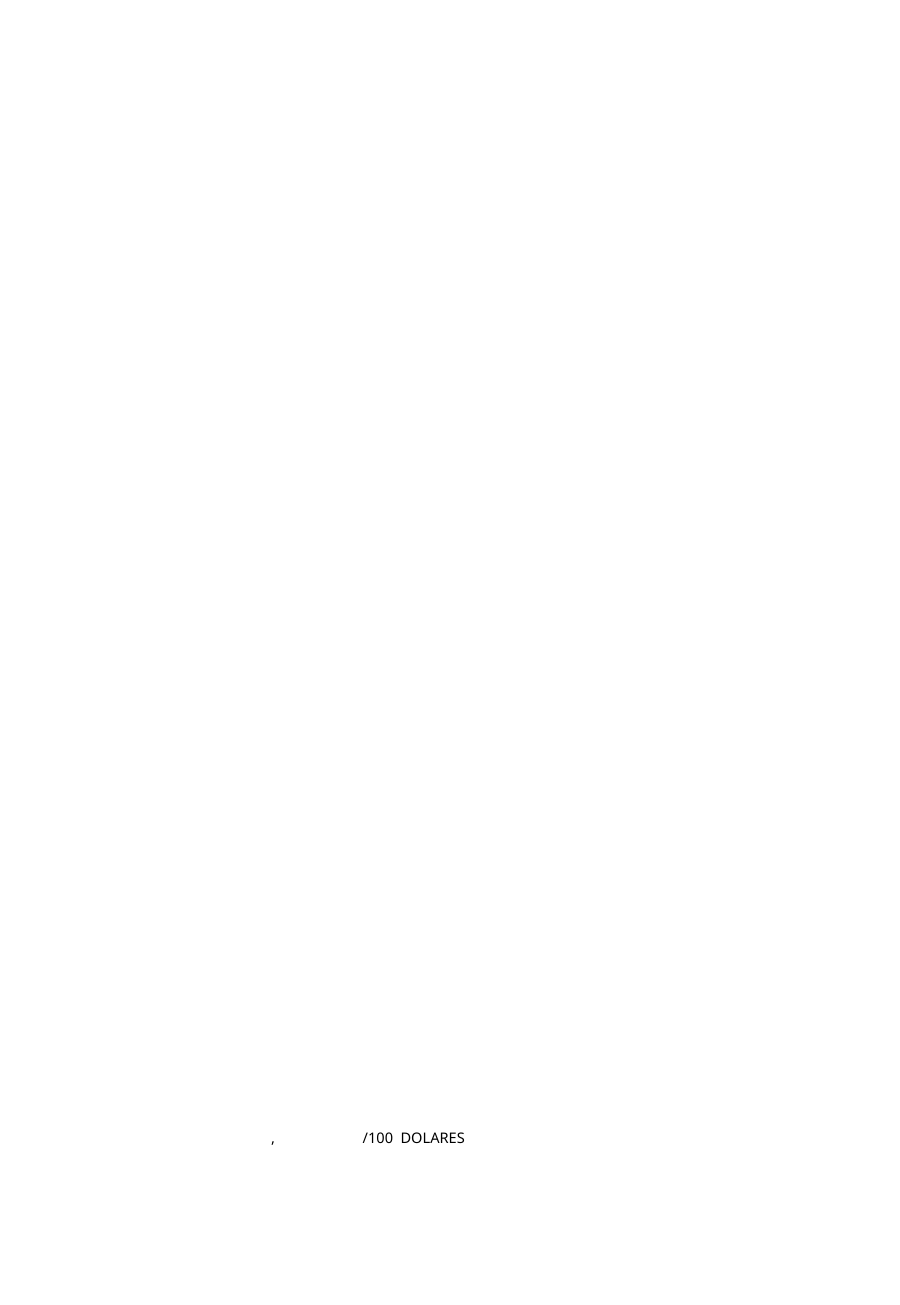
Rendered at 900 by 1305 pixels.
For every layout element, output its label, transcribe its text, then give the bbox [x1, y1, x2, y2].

table_cell [598, 395, 692, 432]
table_cell </for> [138, 320, 598, 357]
table_cell [138, 927, 598, 1117]
table_cell [692, 282, 823, 319]
table_cell [598, 432, 692, 470]
table_cell </choose> [138, 282, 598, 319]
table_cell [138, 432, 598, 470]
table_cell </otherwise> [138, 244, 598, 282]
table_cell [45, 118, 138, 156]
table_cell <formatLang(subtotal_0, invoice.party.lang, currency=invoice.currency)> [692, 736, 823, 927]
table_cell [45, 357, 138, 395]
table_cell [692, 244, 823, 282]
table_cell [598, 244, 692, 282]
table_cell [138, 395, 598, 432]
table_cell [598, 357, 692, 395]
table_cell [692, 508, 823, 545]
table_cell <formatLang(invoice.untaxed_amount, invoice.party.lang, currency=invoice.currency)> [692, 1118, 823, 1257]
table_cell [692, 118, 823, 156]
table_cell [598, 736, 692, 927]
table_cell [45, 244, 138, 282]
table_cell [138, 357, 598, 395]
table_cell [598, 508, 692, 545]
table_cell [598, 470, 692, 508]
table_cell [45, 432, 138, 470]
table_cell [598, 320, 692, 357]
table_cell <formatLang(subtotal_12, invoice.party.lang, currency=invoice.currency)> [692, 545, 823, 736]
table_cell <otherwise test=""> [138, 118, 598, 156]
table_cell [598, 156, 692, 244]
table_cell [692, 156, 823, 244]
table_cell [45, 320, 138, 357]
table_cell [138, 736, 598, 927]
table_cell [45, 545, 138, 736]
table_cell [138, 508, 598, 545]
table_cell <for each="line in line.description.split('\n')"> <line> </for> [138, 156, 598, 244]
table_cell [692, 432, 823, 470]
table_cell [692, 395, 823, 432]
table_cell [45, 470, 138, 508]
table_cell [692, 470, 823, 508]
table_cell [45, 736, 138, 927]
table_cell <amount2words>, <decimales> /100 DOLARES [138, 1118, 598, 1257]
table_cell [45, 395, 138, 432]
table_cell [45, 1118, 138, 1257]
table_cell [138, 545, 598, 736]
table_cell [598, 545, 692, 736]
table_cell [45, 156, 138, 244]
table_cell [45, 927, 138, 1117]
table_cell [138, 470, 598, 508]
table_cell <formatLang(descuento, invoice.party.lang, currency=invoice.currency)> [692, 927, 823, 1117]
table_cell [598, 282, 692, 319]
table_cell [598, 927, 692, 1117]
table_cell [598, 1118, 692, 1257]
table_cell [598, 118, 692, 156]
table_cell [45, 508, 138, 545]
table_cell [692, 320, 823, 357]
table_cell [692, 357, 823, 395]
table_cell [45, 282, 138, 319]
